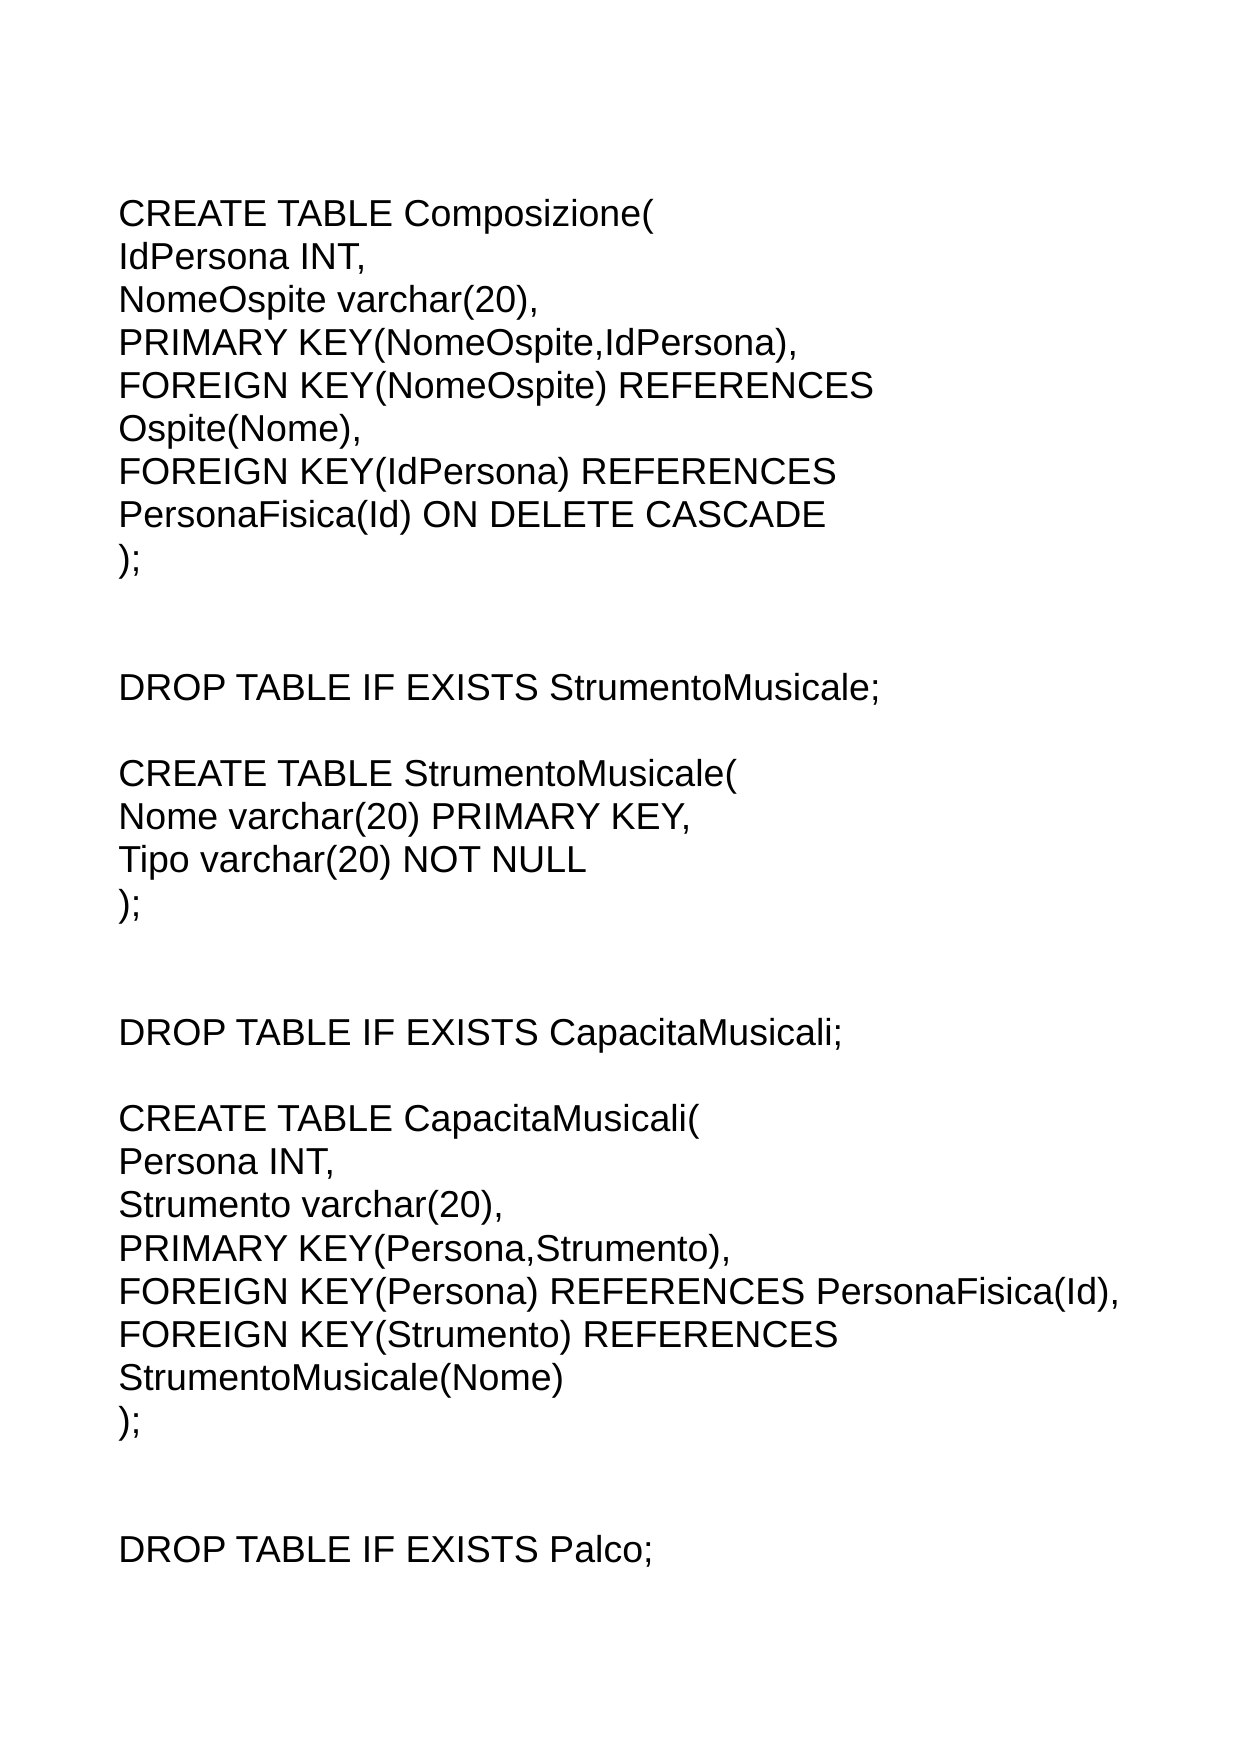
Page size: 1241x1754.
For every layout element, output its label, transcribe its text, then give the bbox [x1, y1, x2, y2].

text CREATE TABLE CapacitaMusicali( Persona INT, Strumento varchar(20), PRIMARY KEY(Persona,Strumento), FOREIGN KEY(Persona) REFERENCES PersonaFisica(Id), FOREIGN KEY(Strumento) REFERENCES StrumentoMusicale(Nome) ); DROP TABLE IF EXISTS Palco; [118, 1053, 1122, 1571]
text CREATE TABLE Composizione( IdPersona INT, NomeOspite varchar(20), PRIMARY KEY(NomeOspite,IdPersona), FOREIGN KEY(NomeOspite) REFERENCES Ospite(Nome), FOREIGN KEY(IdPersona) REFERENCES PersonaFisica(Id) ON DELETE CASCADE ); DROP TABLE IF EXISTS StrumentoMusicale; [118, 148, 1122, 708]
text CREATE TABLE StrumentoMusicale( Nome varchar(20) PRIMARY KEY, Tipo varchar(20) NOT NULL ); DROP TABLE IF EXISTS CapacitaMusicali; [118, 708, 1122, 1053]
